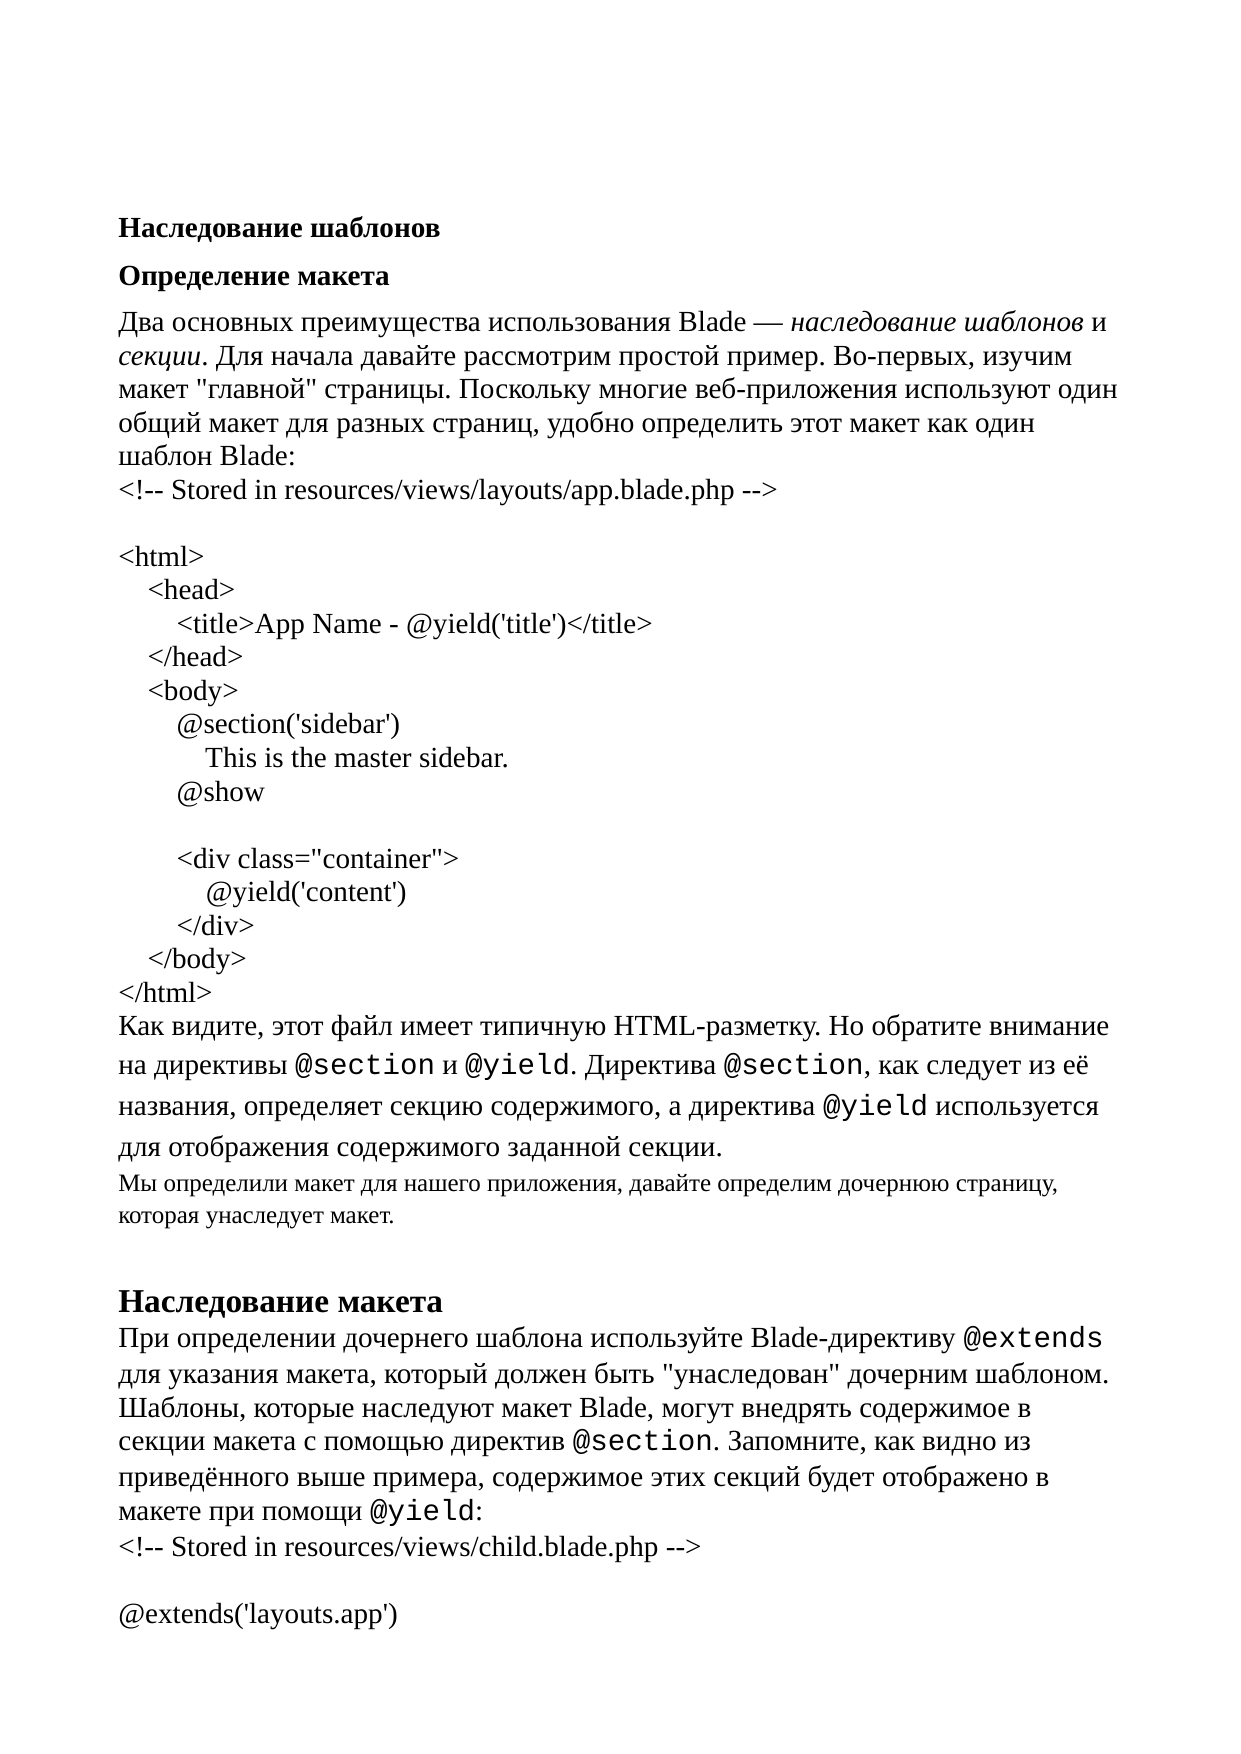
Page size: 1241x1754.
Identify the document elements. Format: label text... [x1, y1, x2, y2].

text Два основных преимущества использования Blade — наследование шаблонов и секции. Для начала давайте рассмотрим простой пример. Во-первых, изучим макет "главной" страницы. Поскольку многие веб-приложения используют один общий макет для разных страниц, удобно определить этот макет как один шаблон Blade: [118, 304, 1122, 472]
text При определении дочернего шаблона используйте Blade-директиву @extends для указания макета, который должен быть "унаследован" дочерним шаблоном. Шаблоны, которые наследуют макет Blade, могут внедрять содержимое в секции макета с помощью директив @section. Запомните, как видно из приведённого выше примера, содержимое этих секций будет отображено в макете при помощи @yield: [118, 1320, 1122, 1529]
text <!-- Stored in resources/views/child.blade.php --> [118, 1529, 1122, 1562]
subtitle Определение макета [118, 258, 1122, 292]
text @show [118, 774, 1122, 807]
text </head> [118, 639, 1122, 673]
text @yield('content') [118, 874, 1122, 908]
text </div> [118, 908, 1122, 941]
text </body> [118, 941, 1122, 975]
text <head> [118, 572, 1122, 606]
text @section('sidebar') [118, 707, 1122, 740]
text <!-- Stored in resources/views/layouts/app.blade.php --> [118, 472, 1122, 505]
text Мы определили макет для нашего приложения, давайте определим дочернюю страницу, которая унаследует макет. [118, 1168, 1122, 1229]
text Как видите, этот файл имеет типичную HTML-разметку. Но обратите внимание на директивы @section и @yield. Директива @section, как следует из её названия, определяет секцию содержимого, а директива @yield используется для отображения содержимого заданной секции. [118, 1008, 1122, 1163]
text @extends('layouts.app') [118, 1596, 1122, 1629]
text <div class="container"> [118, 841, 1122, 874]
text <body> [118, 673, 1122, 707]
subtitle Наследование макета [118, 1282, 1122, 1320]
text <html> [118, 539, 1122, 572]
subtitle Наследование шаблонов [118, 210, 1122, 243]
text <title>App Name - @yield('title')</title> [118, 606, 1122, 639]
text This is the master sidebar. [118, 740, 1122, 774]
text </html> [118, 975, 1122, 1008]
